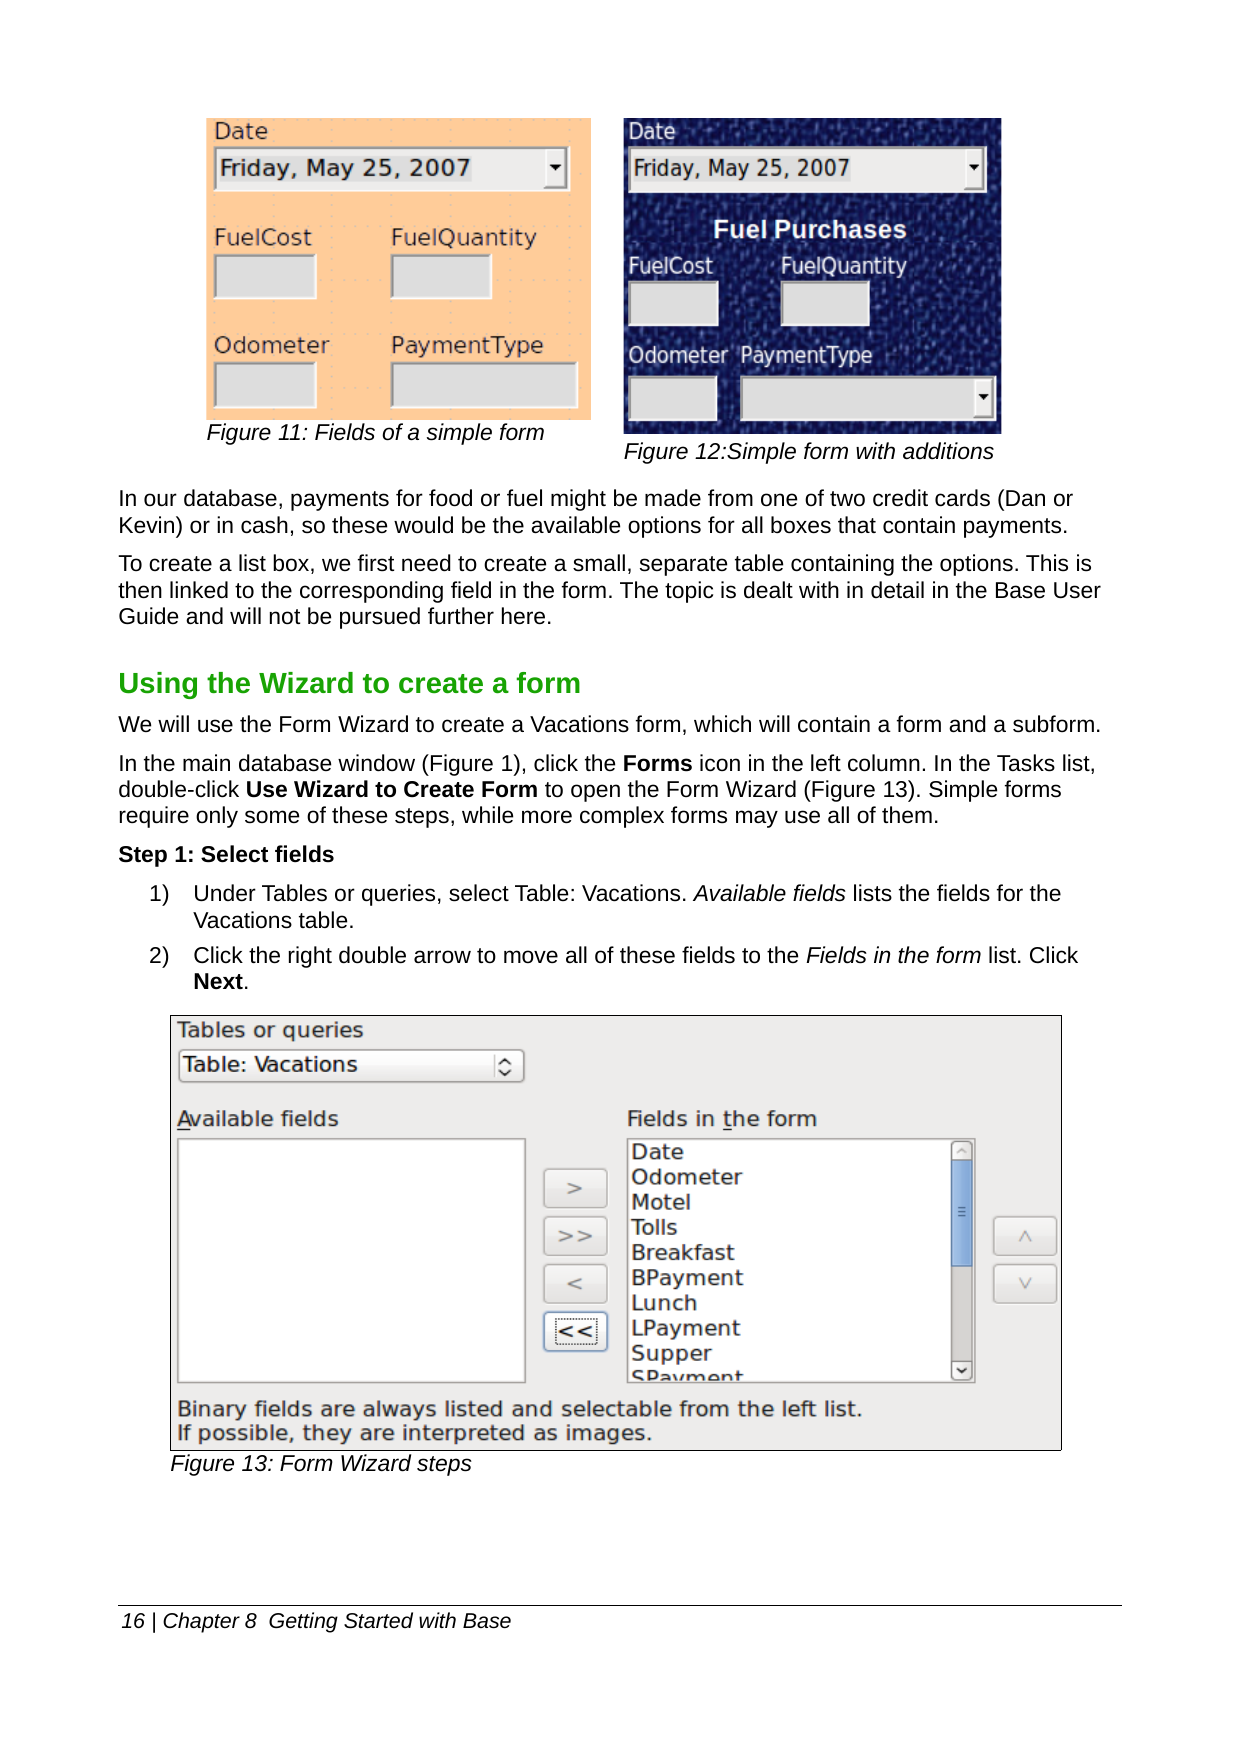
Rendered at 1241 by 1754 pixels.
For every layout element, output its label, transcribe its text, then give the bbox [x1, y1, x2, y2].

list Under Tables or queries, select Table: Vacations. Available fields lists the fields for the Vacations table. [169, 880, 1122, 933]
picture [623, 118, 1002, 434]
picture [171, 1016, 1061, 1450]
text In the main database window (Figure 1), click the Forms icon in the left column. In the Tasks list, double-click Use Wizard to Create Form to open the Form Wizard (Figure 13). Simple forms require only some of these steps, while more complex forms may use all of them. [118, 750, 1122, 829]
text Figure 13: Form Wizard steps [170, 1450, 1070, 1477]
subtitle Using the Wizard to create a form [118, 666, 1122, 699]
text Figure 12:Simple form with additions [623, 438, 1034, 464]
text To create a list box, we first need to create a small, separate table containing the options. This is then linked to the corresponding field in the form. The topic is dealt with in detail in the Base User Guide and will not be pursued further here. [118, 550, 1122, 629]
text We will use the Form Wizard to create a Vacations form, which will contain a form and a subform. [118, 711, 1122, 737]
text In our database, payments for food or fuel might be made from one of two credit cards (Dan or Kevin) or in cash, so these would be the available options for all boxes that contain payments. [118, 485, 1122, 538]
text Figure 11: Fields of a simple form [206, 420, 591, 446]
picture [206, 118, 591, 420]
text Step 1: Select fields [118, 841, 1122, 868]
list Click the right double arrow to move all of these fields to the Fields in the form list. Click Next. [169, 942, 1122, 994]
